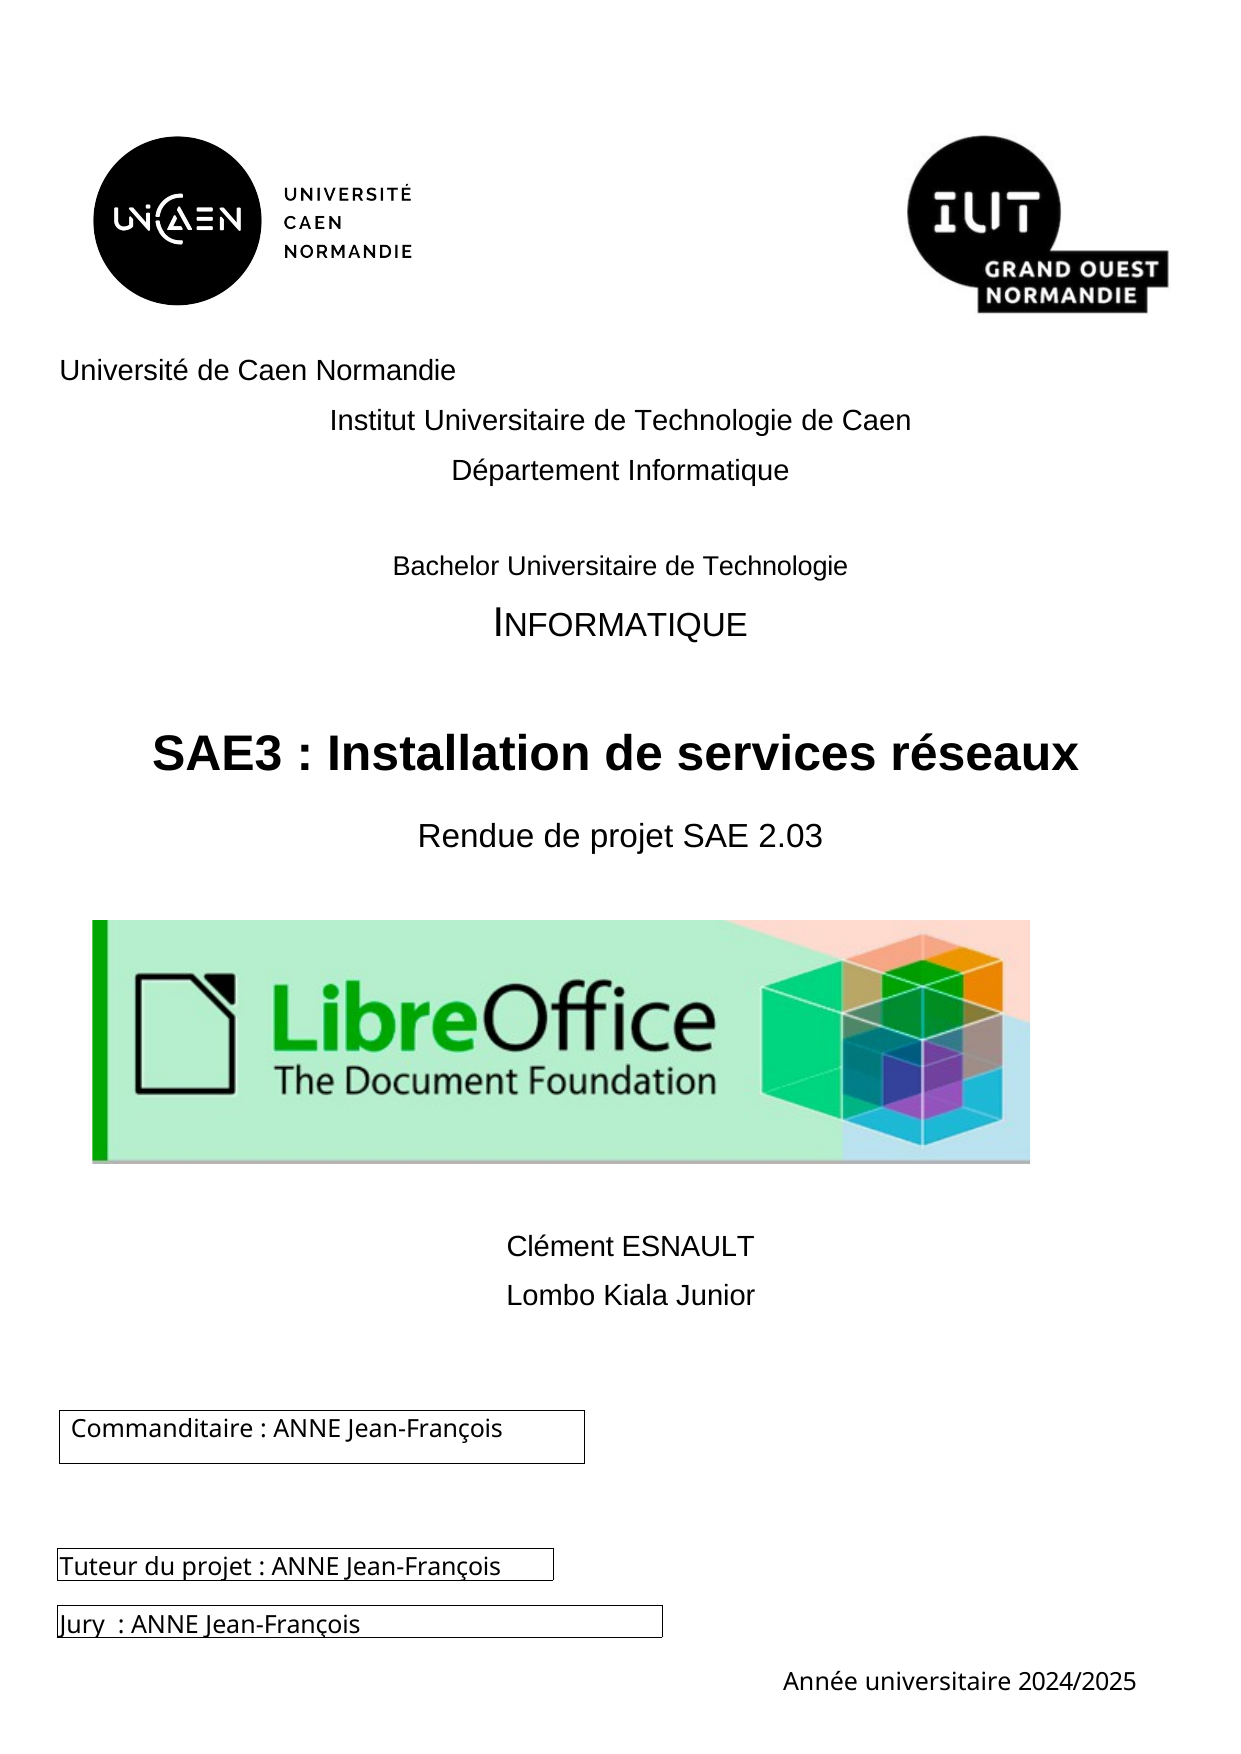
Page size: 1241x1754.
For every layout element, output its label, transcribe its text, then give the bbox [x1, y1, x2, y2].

text Informatique [251, 597, 989, 645]
text Commanditaire : ANNE Jean-François [71, 1411, 584, 1444]
subtitle Bachelor Universitaire de Technologie [251, 550, 989, 582]
picture [77, 106, 432, 358]
text Clément ESNAULT [77, 1229, 1184, 1263]
text Institut Universitaire de Technologie de Caen Département Informatique [251, 403, 989, 487]
text Université de Caen Normandie [59, 352, 1184, 386]
text Lombo Kiala Junior [77, 1278, 1184, 1312]
picture [904, 134, 1172, 315]
subtitle SAE3 : Installation de services réseaux [48, 723, 1184, 780]
picture [92, 920, 1031, 1164]
text Rendue de projet SAE 2.03 [251, 816, 989, 854]
